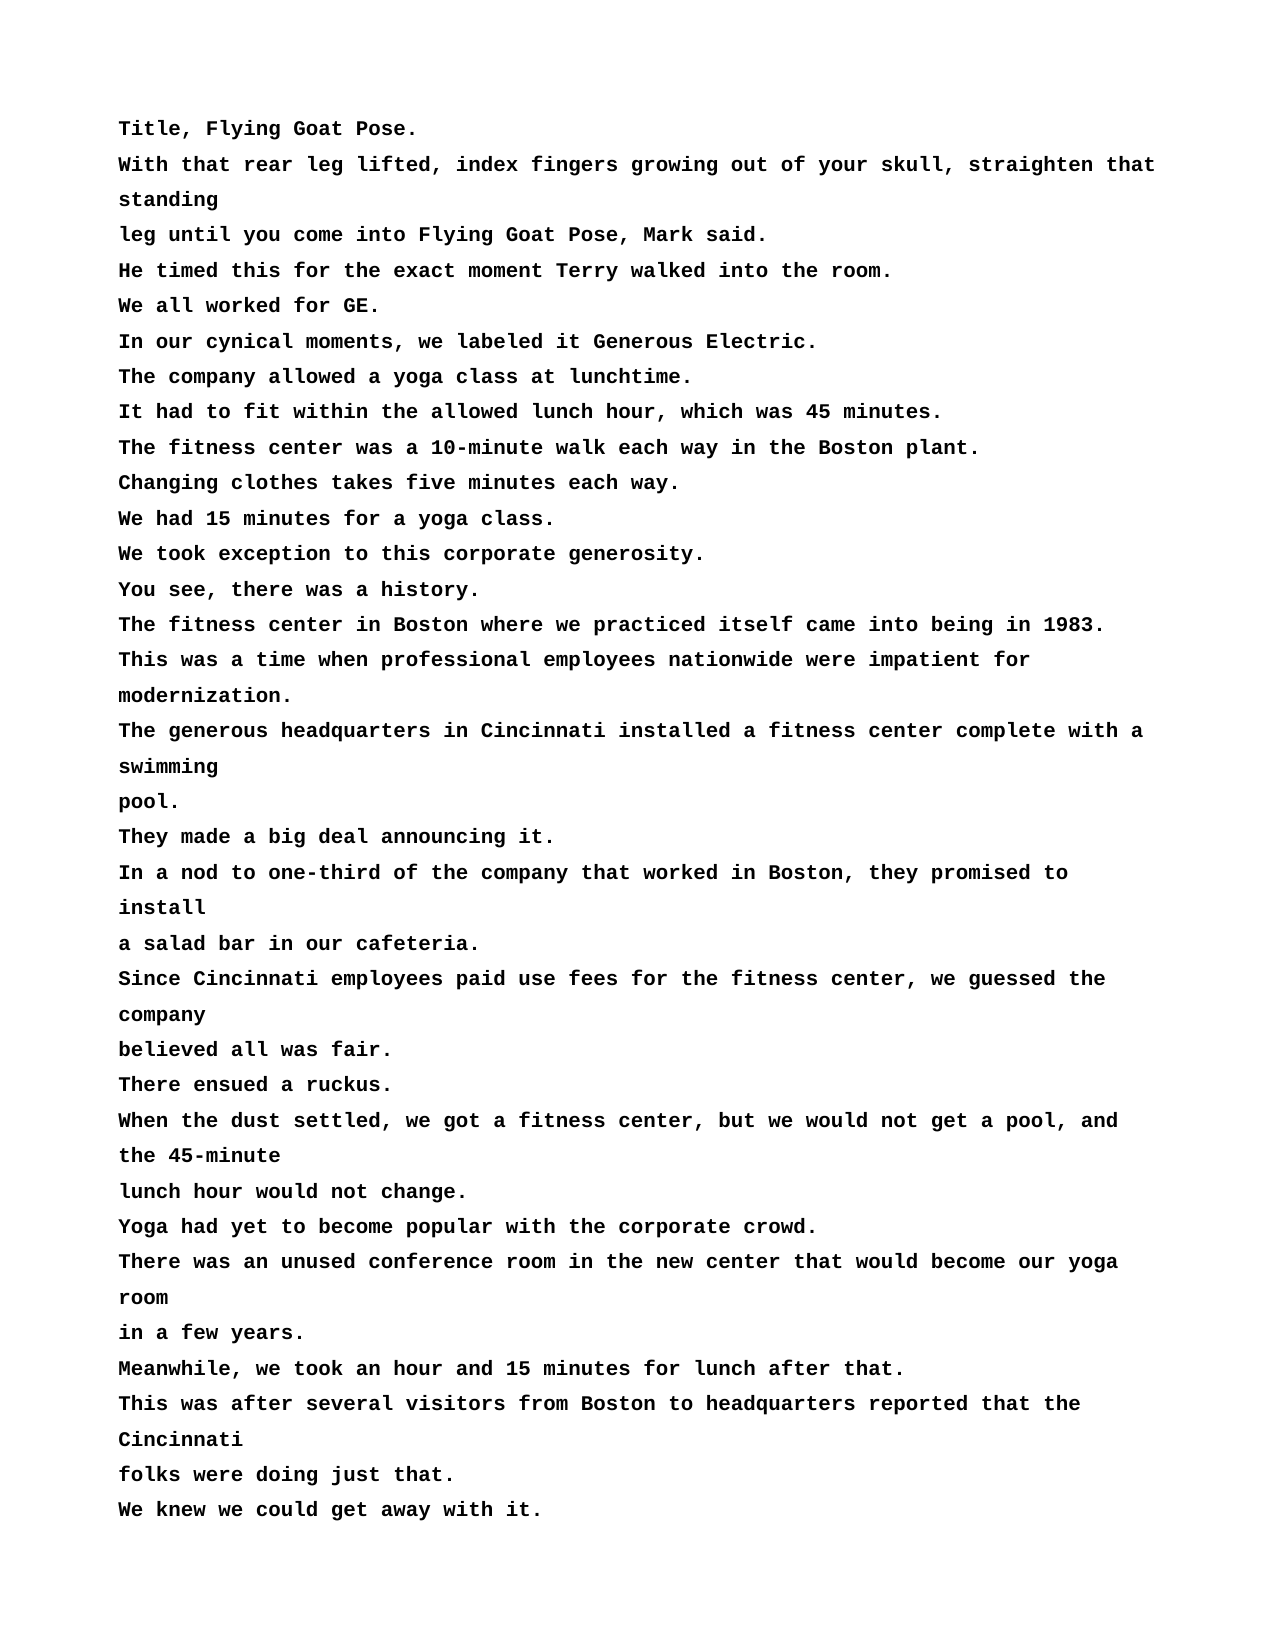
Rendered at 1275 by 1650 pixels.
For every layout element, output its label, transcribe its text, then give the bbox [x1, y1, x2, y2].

text When the dust settled, we got a fitness center, but we would not get a pool, and the 45-minute [118, 1110, 1157, 1169]
text There was an unused conference room in the new center that would become our yoga room [118, 1251, 1157, 1311]
text leg until you come into Flying Goat Pose, Mark said. [118, 224, 1157, 248]
text folks were doing just that. [118, 1464, 1157, 1488]
text lunch hour would not change. [118, 1181, 1157, 1204]
text The generous headquarters in Cincinnati installed a fitness center complete with a swimming [118, 720, 1157, 779]
text The company allowed a yoga class at lunchtime. [118, 366, 1157, 390]
text in a few years. [118, 1322, 1157, 1346]
text Yoga had yet to become popular with the corporate crowd. [118, 1216, 1157, 1240]
text Title, Flying Goat Pose. [118, 118, 1157, 142]
text He timed this for the exact moment Terry walked into the room. [118, 260, 1157, 283]
text We took exception to this corporate generosity. [118, 543, 1157, 567]
text We all worked for GE. [118, 295, 1157, 319]
text In our cynical moments, we labeled it Generous Electric. [118, 331, 1157, 354]
text We had 15 minutes for a yoga class. [118, 508, 1157, 531]
text The fitness center was a 10-minute walk each way in the Boston plant. [118, 437, 1157, 461]
text Meanwhile, we took an hour and 15 minutes for lunch after that. [118, 1358, 1157, 1381]
text You see, there was a history. [118, 578, 1157, 602]
text In a nod to one-third of the company that worked in Boston, they promised to install [118, 862, 1157, 921]
text It had to fit within the allowed lunch hour, which was 45 minutes. [118, 401, 1157, 425]
text The fitness center in Boston where we practiced itself came into being in 1983. [118, 614, 1157, 638]
text Changing clothes takes five minutes each way. [118, 472, 1157, 496]
text We knew we could get away with it. [118, 1499, 1157, 1523]
text pool. [118, 791, 1157, 815]
text Since Cincinnati employees paid use fees for the fitness center, we guessed the company [118, 968, 1157, 1027]
text With that rear leg lifted, index fingers growing out of your skull, straighten that standing [118, 153, 1157, 213]
text believed all was fair. [118, 1039, 1157, 1063]
text They made a big deal announcing it. [118, 826, 1157, 850]
text This was a time when professional employees nationwide were impatient for modernization. [118, 649, 1157, 708]
text There ensued a ruckus. [118, 1074, 1157, 1098]
text This was after several visitors from Boston to headquarters reported that the Cincinnati [118, 1393, 1157, 1452]
text a salad bar in our cafeteria. [118, 933, 1157, 956]
